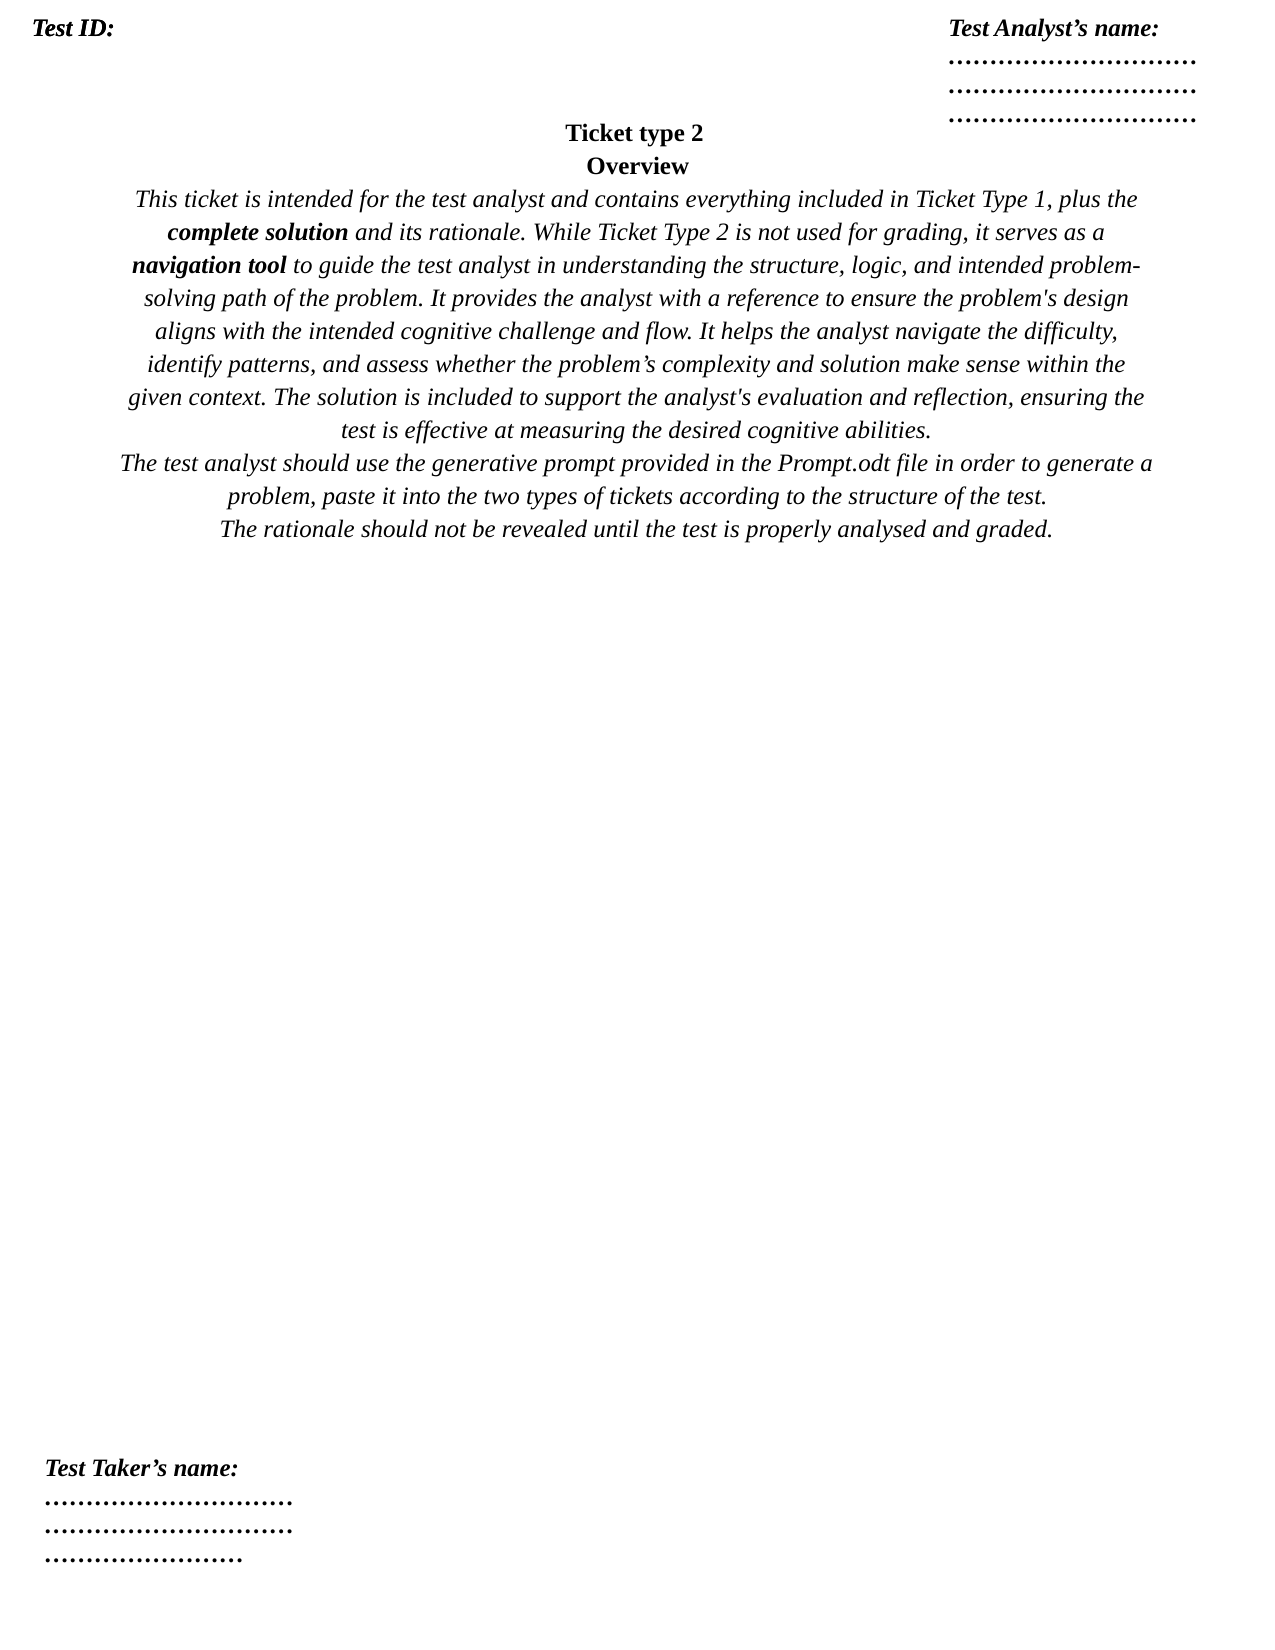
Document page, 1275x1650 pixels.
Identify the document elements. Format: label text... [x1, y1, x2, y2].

text Overview [118, 151, 1157, 180]
text This ticket is intended for the test analyst and contains everything included in Ticket Type 1, plus the complete solution and its rationale. While Ticket Type 2 is not used for grading, it serves as a navigation tool to guide the test analyst in understanding the structure, logic, and intended problem-solving path of the problem. It provides the analyst with a reference to ensure the problem's design aligns with the intended cognitive challenge and flow. It helps the analyst navigate the difficulty, identify patterns, and assess whether the problem’s complexity and solution make sense within the given context. The solution is included to support the analyst's evaluation and reflection, ensuring the test is effective at measuring the desired cognitive abilities. [118, 184, 1157, 444]
text Ticket type 2 [118, 118, 1157, 147]
text The test analyst should use the generative prompt provided in the Prompt.odt file in order to generate a problem, paste it into the two types of tickets according to the structure of the test. The rationale should not be revealed until the test is properly analysed and graded. [118, 448, 1157, 543]
